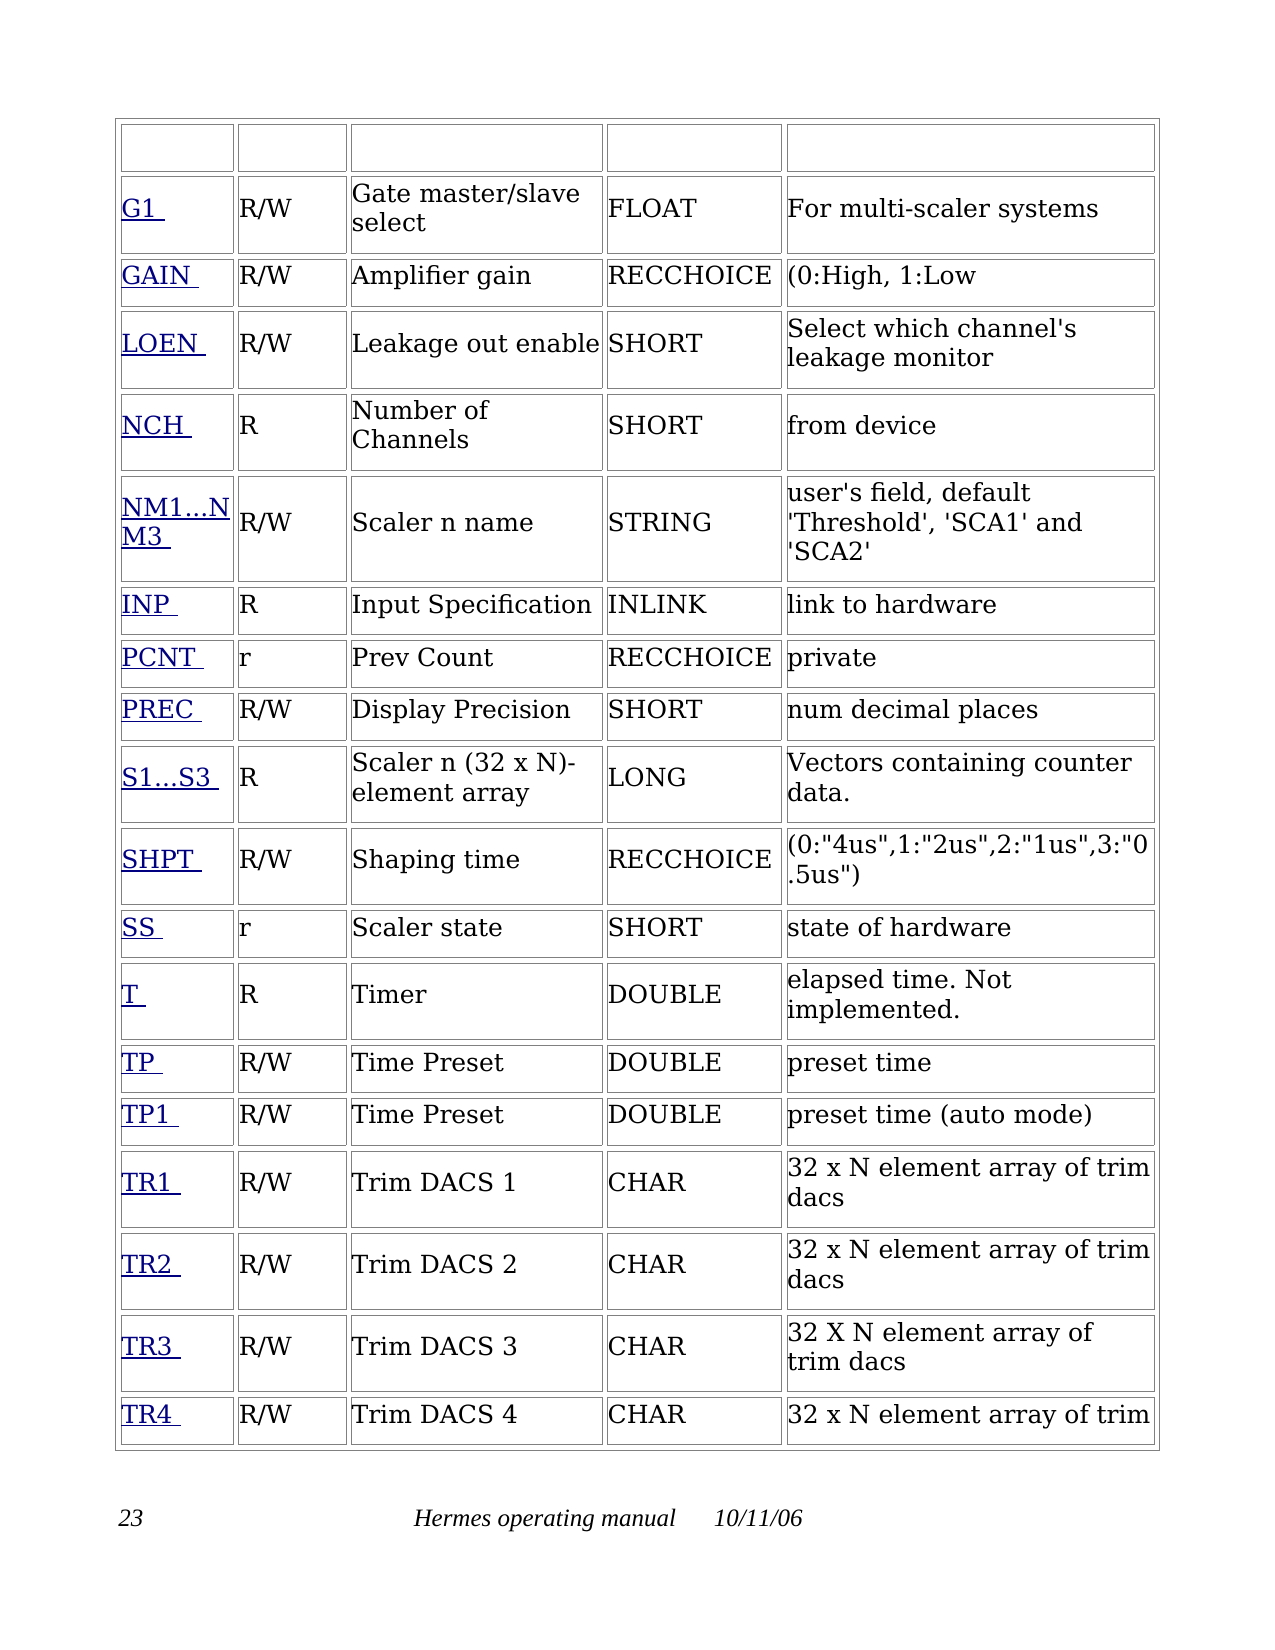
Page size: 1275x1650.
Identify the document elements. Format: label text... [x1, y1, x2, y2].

table_cell CHAR [605, 1227, 784, 1309]
table_cell Vectors containing counter data. [784, 740, 1157, 822]
table_cell TP1 [118, 1092, 236, 1145]
table_cell Scaler n name [349, 470, 604, 581]
table_cell Leakage out enable [349, 306, 604, 388]
table_cell R/W [236, 1039, 348, 1092]
table_cell LOEN [118, 306, 236, 388]
table_cell 32 x N element array of trim dacs [784, 1145, 1157, 1227]
table_cell RECCHOICE [605, 634, 784, 687]
table_cell G1 [118, 171, 236, 253]
table_cell Timer [349, 957, 604, 1039]
table_cell link to hardware [784, 581, 1157, 634]
table_cell Display Precision [349, 687, 604, 740]
table_cell Time Preset [349, 1092, 604, 1145]
table_cell R [236, 957, 348, 1039]
table_cell r [236, 634, 348, 687]
table_cell INP [118, 581, 236, 634]
table_cell [118, 119, 236, 171]
table_cell Trim DACS 4 [349, 1391, 604, 1444]
table_cell NCH [118, 388, 236, 470]
table_cell (0:"4us",1:"2us",2:"1us",3:"0.5us") [784, 822, 1157, 904]
table_cell T [118, 957, 236, 1039]
table_cell [605, 119, 784, 171]
table_cell LONG [605, 740, 784, 822]
table_cell R/W [236, 1391, 348, 1444]
table_cell [349, 119, 604, 171]
table_cell 32 x N element array of trim [784, 1391, 1157, 1444]
table_cell SHORT [605, 687, 784, 740]
table_cell num decimal places [784, 687, 1157, 740]
table_cell user's field, default 'Threshold', 'SCA1' and 'SCA2' [784, 470, 1157, 581]
table_cell preset time (auto mode) [784, 1092, 1157, 1145]
table_cell R/W [236, 1092, 348, 1145]
table_cell NM1...NM3 [118, 470, 236, 581]
table_cell CHAR [605, 1309, 784, 1391]
table_cell SHORT [605, 388, 784, 470]
table_cell GAIN [118, 253, 236, 306]
table_cell R [236, 740, 348, 822]
table_cell Trim DACS 1 [349, 1145, 604, 1227]
table_cell R/W [236, 306, 348, 388]
table_cell TP [118, 1039, 236, 1092]
table_cell Prev Count [349, 634, 604, 687]
table_cell elapsed time. Not implemented. [784, 957, 1157, 1039]
table_cell CHAR [605, 1391, 784, 1444]
table_cell STRING [605, 470, 784, 581]
table_cell SHORT [605, 306, 784, 388]
table_cell Trim DACS 2 [349, 1227, 604, 1309]
table_cell R/W [236, 470, 348, 581]
table_cell Select which channel's leakage monitor [784, 306, 1157, 388]
table_cell Input Specification [349, 581, 604, 634]
table_cell FLOAT [605, 171, 784, 253]
table_cell R/W [236, 687, 348, 740]
table_cell CHAR [605, 1145, 784, 1227]
table_cell RECCHOICE [605, 822, 784, 904]
table_cell Time Preset [349, 1039, 604, 1092]
table_cell 32 X N element array of trim dacs [784, 1309, 1157, 1391]
table_cell state of hardware [784, 904, 1157, 957]
table_cell TR1 [118, 1145, 236, 1227]
table_cell 32 x N element array of trim dacs [784, 1227, 1157, 1309]
table_cell R/W [236, 1227, 348, 1309]
table_cell Shaping time [349, 822, 604, 904]
table_cell SHORT [605, 904, 784, 957]
table_cell Amplifier gain [349, 253, 604, 306]
table_cell R/W [236, 253, 348, 306]
table_cell preset time [784, 1039, 1157, 1092]
table_cell Number of Channels [349, 388, 604, 470]
table_cell Gate master/slave select [349, 171, 604, 253]
table_cell R/W [236, 171, 348, 253]
table_cell private [784, 634, 1157, 687]
table_cell S1...S3 [118, 740, 236, 822]
table_cell RECCHOICE [605, 253, 784, 306]
table_cell [784, 119, 1157, 171]
table_cell Trim DACS 3 [349, 1309, 604, 1391]
table_cell from device [784, 388, 1157, 470]
table_cell PREC [118, 687, 236, 740]
table_cell TR2 [118, 1227, 236, 1309]
table_cell DOUBLE [605, 957, 784, 1039]
table_cell r [236, 904, 348, 957]
table_cell (0:High, 1:Low [784, 253, 1157, 306]
table_cell INLINK [605, 581, 784, 634]
table_cell PCNT [118, 634, 236, 687]
table_cell DOUBLE [605, 1039, 784, 1092]
table_cell R [236, 388, 348, 470]
table_cell Scaler n (32 x N)-element array [349, 740, 604, 822]
table_cell [236, 119, 348, 171]
table_cell DOUBLE [605, 1092, 784, 1145]
table_cell TR3 [118, 1309, 236, 1391]
table_cell For multi-scaler systems [784, 171, 1157, 253]
table_cell R/W [236, 822, 348, 904]
table_cell SHPT [118, 822, 236, 904]
table_cell R/W [236, 1145, 348, 1227]
table_cell Scaler state [349, 904, 604, 957]
table_cell TR4 [118, 1391, 236, 1444]
table_cell R/W [236, 1309, 348, 1391]
table_cell SS [118, 904, 236, 957]
table_cell R [236, 581, 348, 634]
